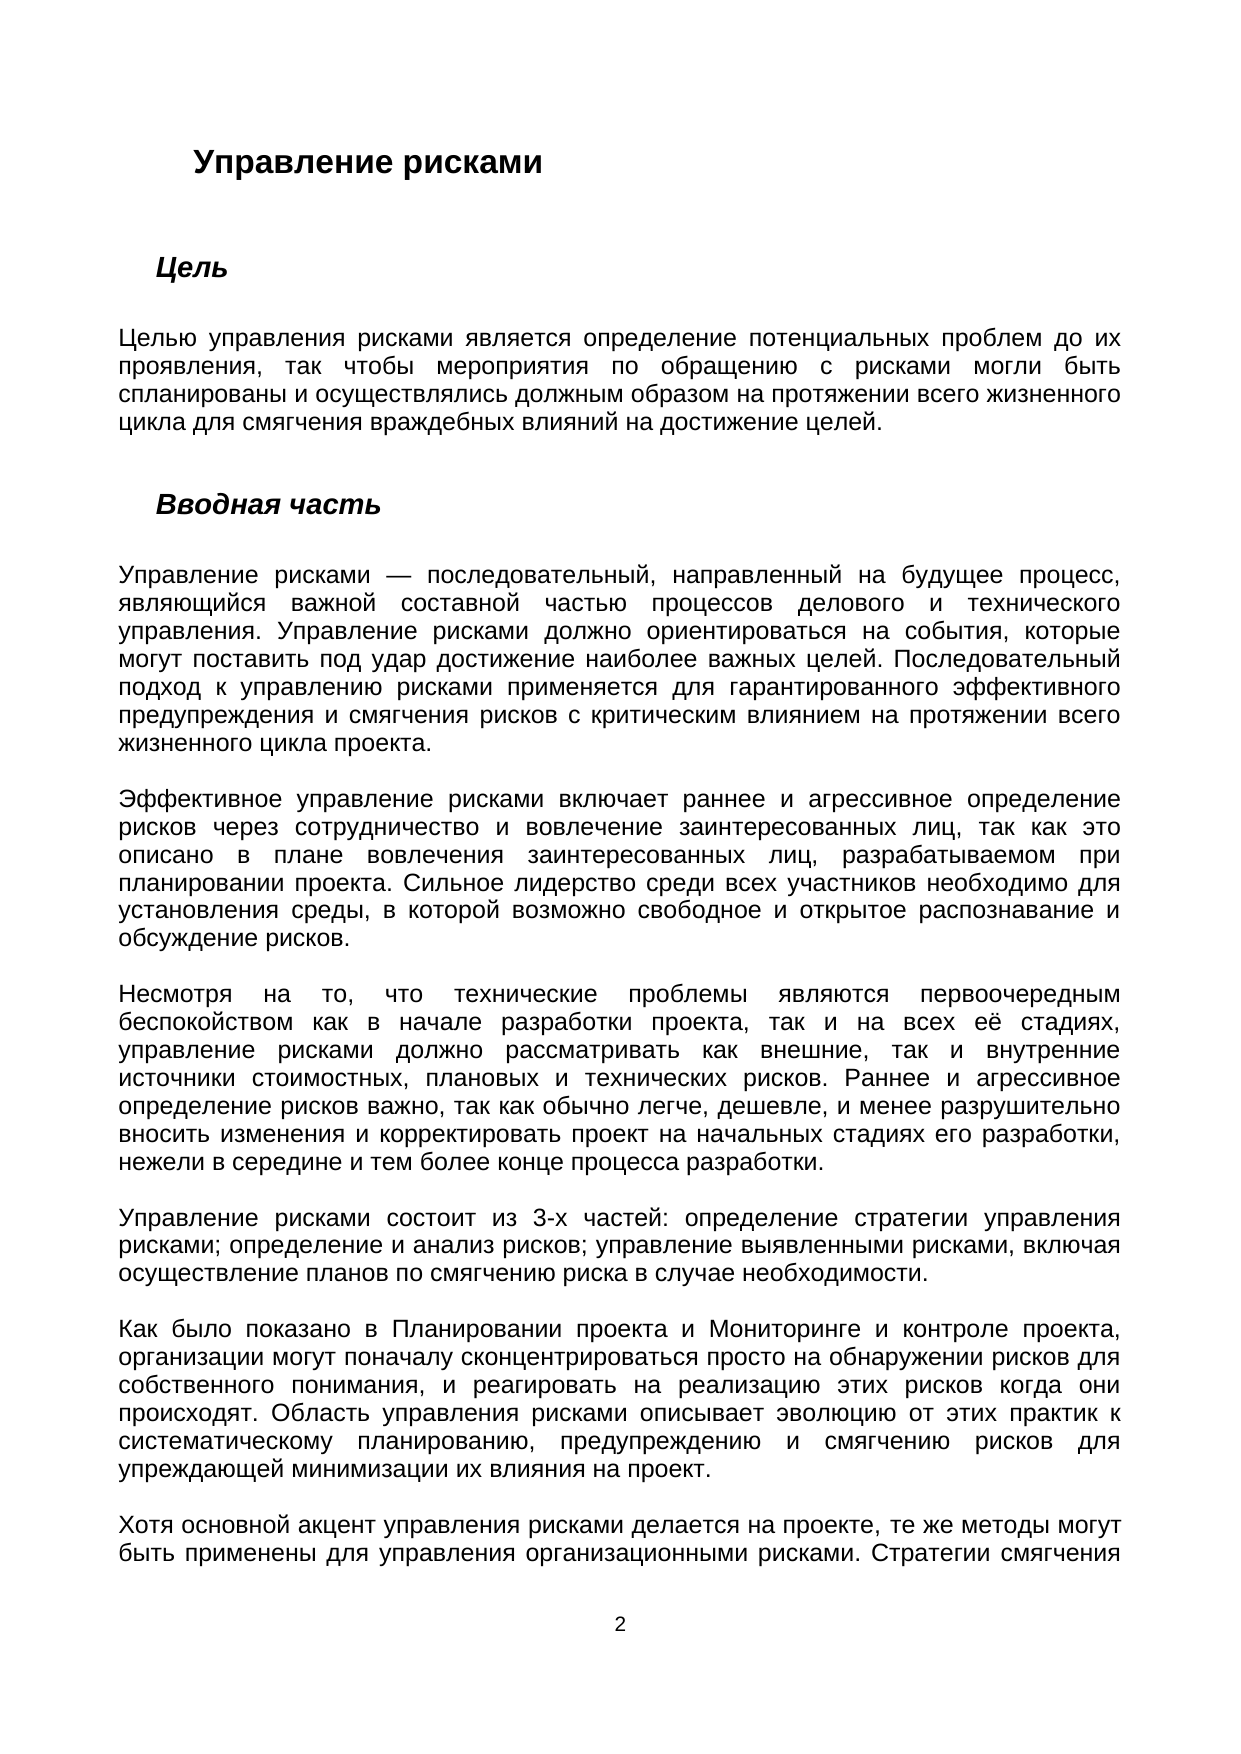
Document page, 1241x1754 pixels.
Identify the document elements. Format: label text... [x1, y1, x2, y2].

subtitle Цель [118, 251, 1122, 283]
subtitle Вводная часть [118, 488, 1122, 521]
text Эффективное управление рисками включает раннее и агрессивное определение рисков через сотрудничество и вовлечение заинтересованных лиц, так как это описано в плане вовлечения заинтересованных лиц, разрабатываемом при планировании проекта. Сильное лидерство среди всех участников необходимо для установления среды, в которой возможно свободное и открытое распознавание и обсуждение рисков. [118, 785, 1122, 952]
text Несмотря на то, что технические проблемы являются первоочередным беспокойством как в начале разработки проекта, так и на всех её стадиях, управление рисками должно рассматривать как внешние, так и внутренние источники стоимостных, плановых и технических рисков. Раннее и агрессивное определение рисков важно, так как обычно легче, дешевле, и менее разрушительно вносить изменения и корректировать проект на начальных стадиях его разработки, нежели в середине и тем более конце процесса разработки. [118, 980, 1122, 1176]
text Управление рисками — последовательный, направленный на будущее процесс, являющийся важной составной частью процессов делового и технического управления. Управление рисками должно ориентироваться на события, которые могут поставить под удар достижение наиболее важных целей. Последовательный подход к управлению рисками применяется для гарантированного эффективного предупреждения и смягчения рисков с критическим влиянием на протяжении всего жизненного цикла проекта. [118, 561, 1122, 757]
text Хотя основной акцент управления рисками делается на проекте, те же методы могут быть применены для управления организационными рисками. Стратегии смягчения [118, 1511, 1122, 1566]
subtitle Управление рисками [156, 143, 1122, 181]
text Целью управления рисками является определение потенциальных проблем до их проявления, так чтобы мероприятия по обращению с рисками могли быть спланированы и осуществлялись должным образом на протяжении всего жизненного цикла для смягчения враждебных влияний на достижение целей. [118, 324, 1122, 435]
text Управление рисками состоит из 3-х частей: определение стратегии управления рисками; определение и анализ рисков; управление выявленными рисками, включая осуществление планов по смягчению риска в случае необходимости. [118, 1203, 1122, 1287]
text Как было показано в Планировании проекта и Мониторинге и контроле проекта, организации могут поначалу сконцентрироваться просто на обнаружении рисков для собственного понимания, и реагировать на реализацию этих рисков когда они происходят. Область управления рисками описывает эволюцию от этих практик к систематическому планированию, предупреждению и смягчению рисков для упреждающей минимизации их влияния на проект. [118, 1315, 1122, 1483]
